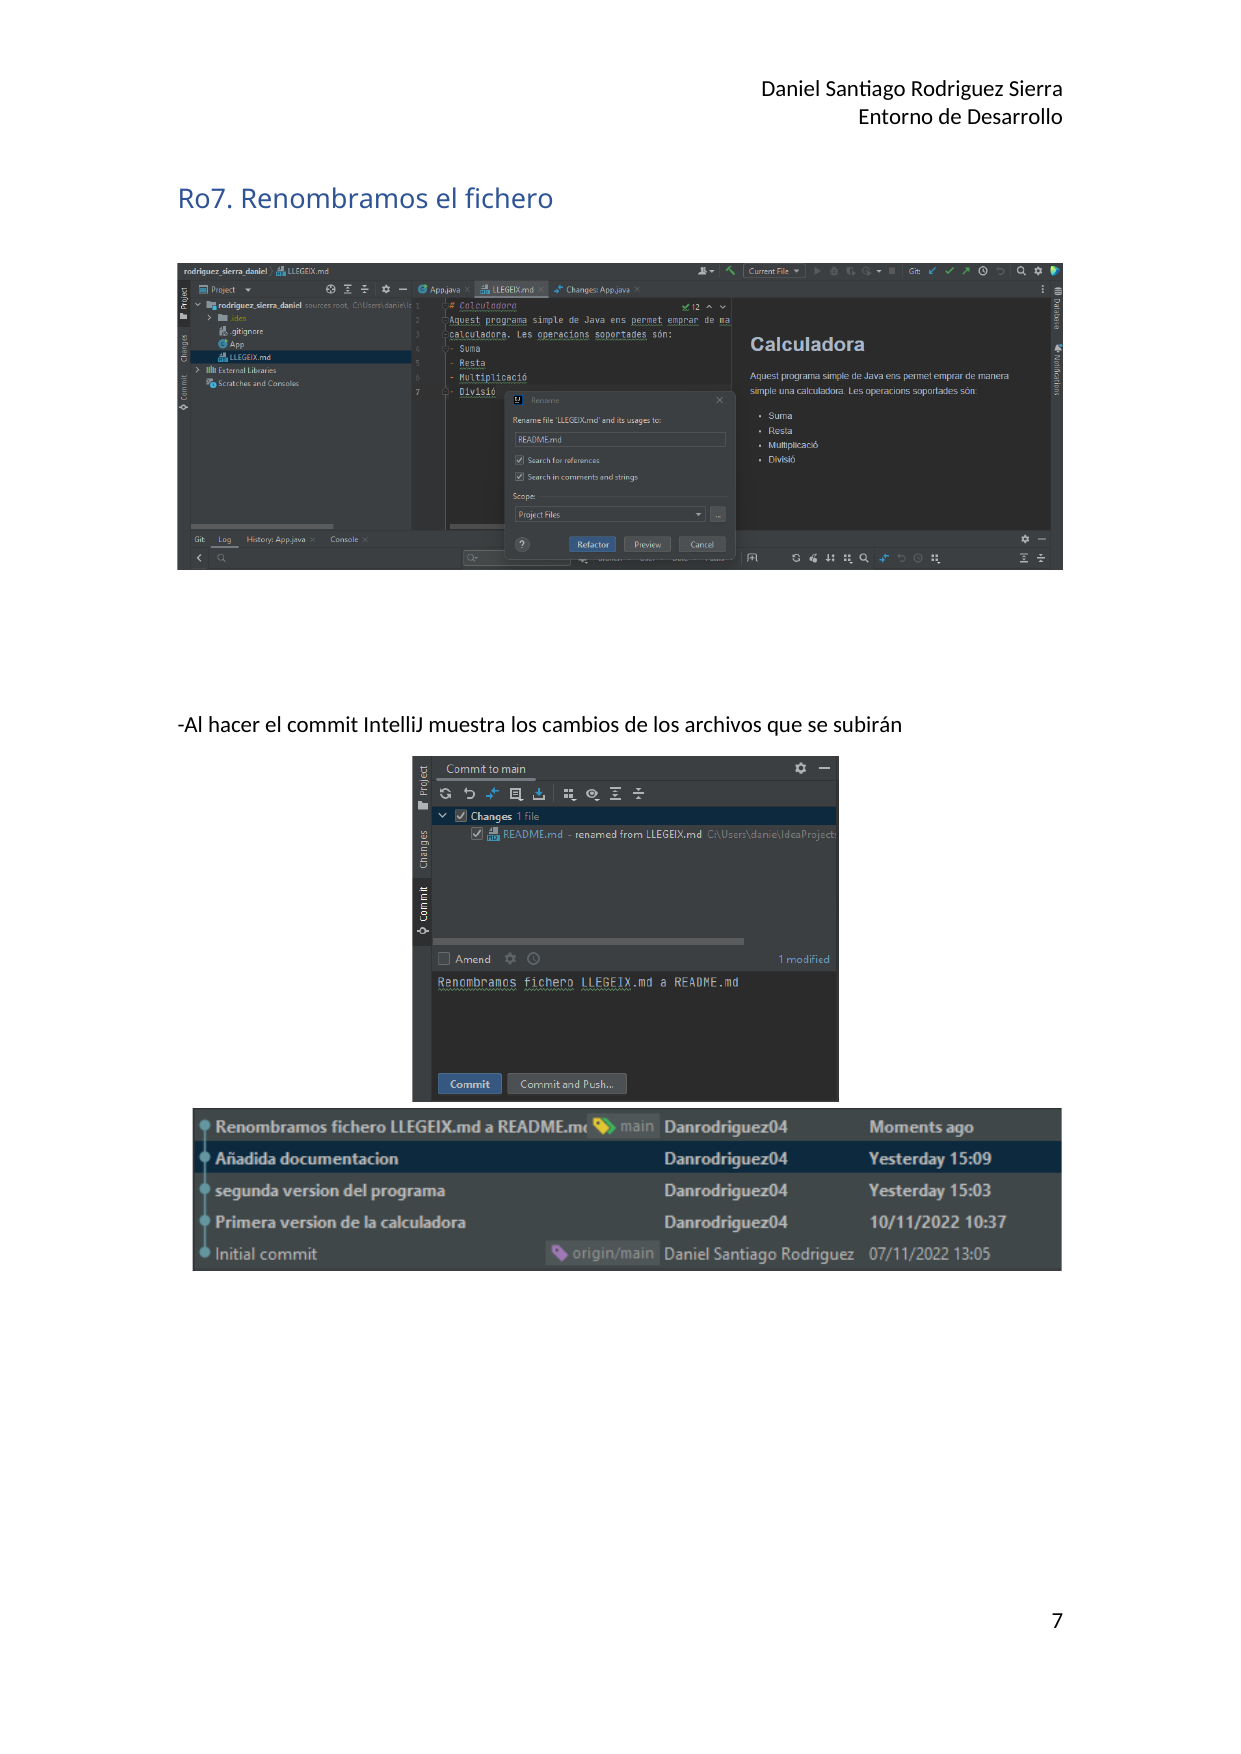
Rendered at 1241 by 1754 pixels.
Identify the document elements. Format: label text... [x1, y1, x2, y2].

text -Al hacer el commit IntelliJ muestra los cambios de los archivos que se subirán [177, 710, 1063, 738]
subtitle Ro7. Renombramos el fichero [177, 180, 1063, 217]
